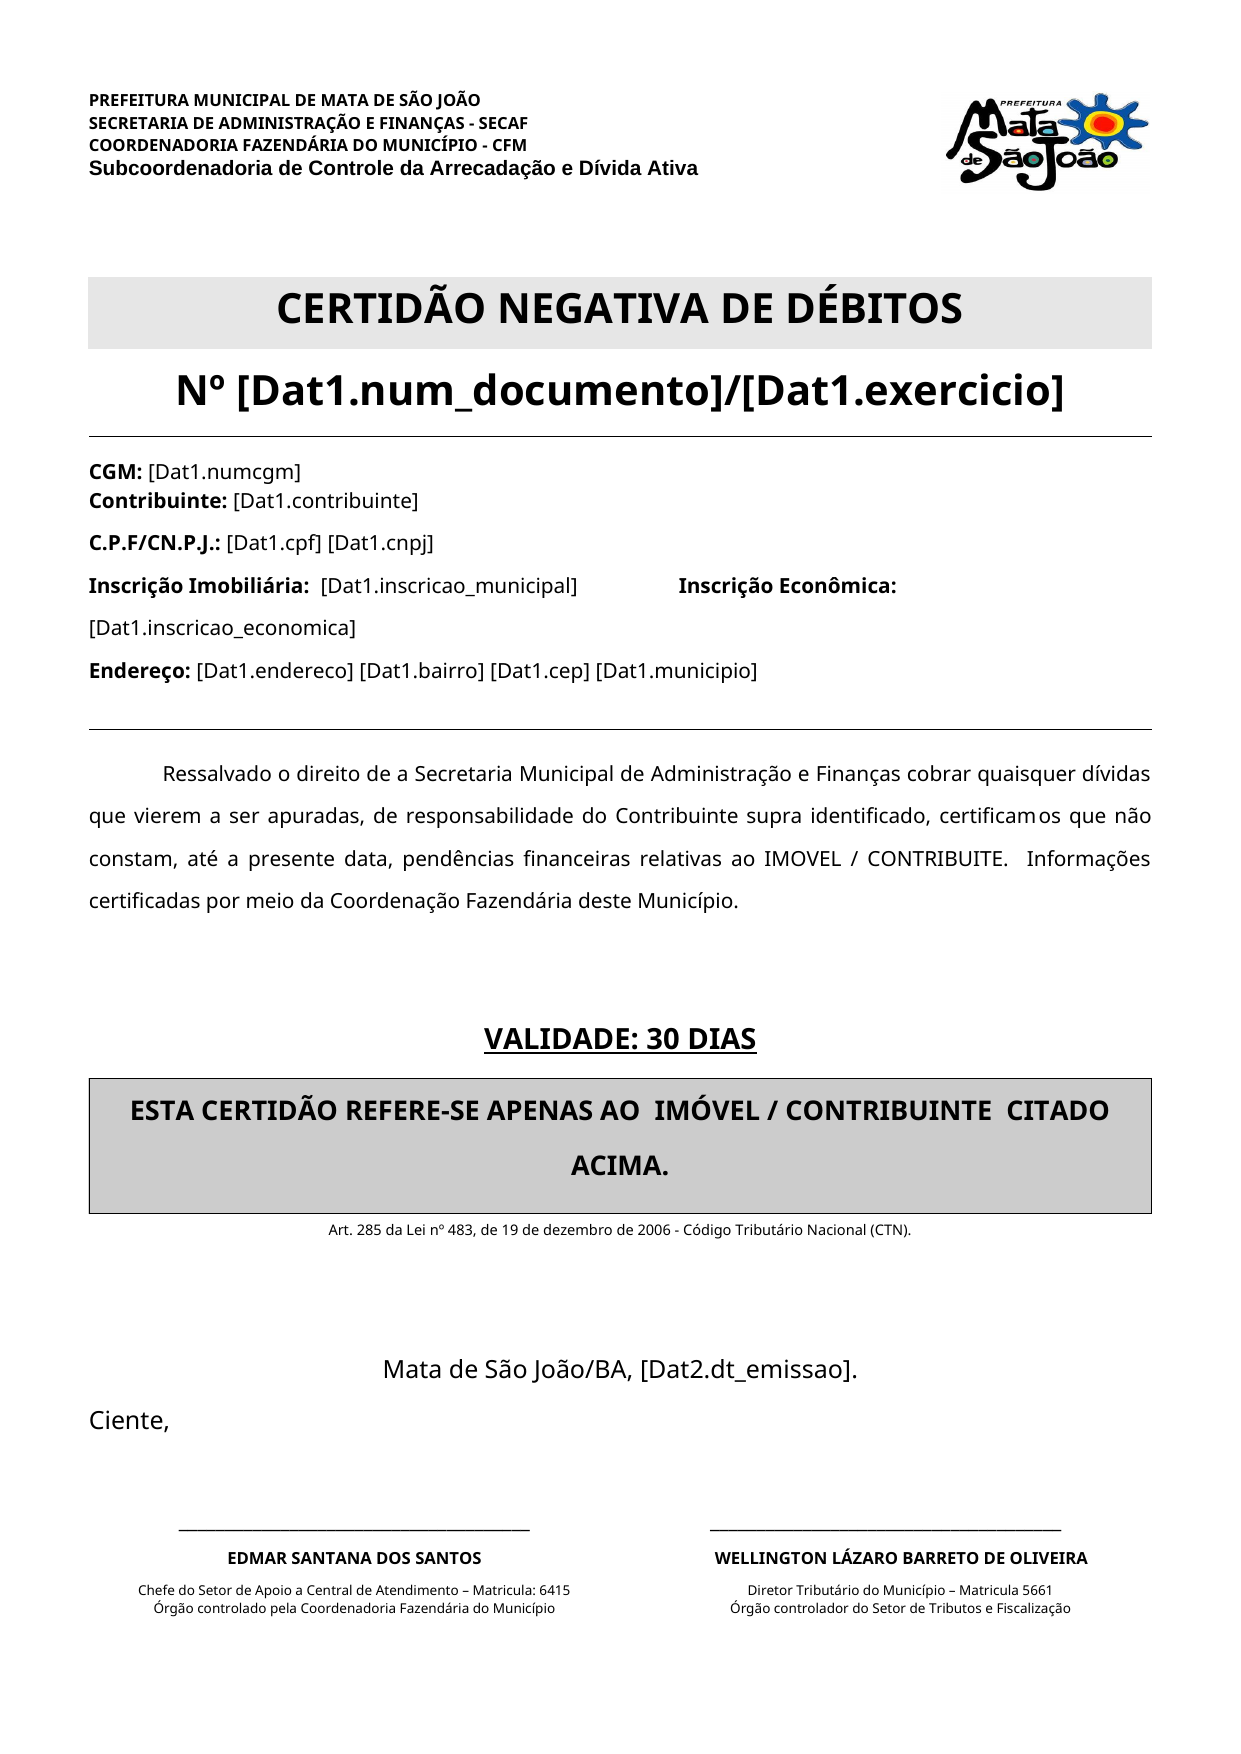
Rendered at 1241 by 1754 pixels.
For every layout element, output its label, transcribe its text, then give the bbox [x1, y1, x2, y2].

subtitle VALIDADE: 30 DIAS [88, 1018, 1152, 1058]
subtitle Nº [Dat1.num_documento]/[Dat1.exercicio] [88, 360, 1152, 417]
table_cell Chefe do Setor de Apoio a Central de Atendimento – Matricula: 6415 Órgão controlado pela Coordenadoria Fazendária do Município [89, 1575, 620, 1623]
table_header ______________________________________ [620, 1484, 1152, 1541]
text Art. 285 da Lei nº 483, de 19 de dezembro de 2006 - Código Tributário Nacional (CTN). [88, 1220, 1152, 1240]
table_header ______________________________________ [89, 1484, 620, 1541]
table_cell EDMAR SANTANA DOS SANTOS [89, 1541, 620, 1575]
text CERTIDÃO NEGATIVA DE DÉBITOS [88, 277, 1152, 336]
text ESTA CERTIDÃO REFERE-SE APENAS AO IMÓVEL / CONTRIBUINTE CITADO ACIMA. [90, 1079, 1151, 1184]
text Contribuinte: [Dat1.contribuinte] [88, 486, 1152, 514]
text Inscrição Imobiliária: [Dat1.inscricao_municipal] Inscrição Econômica: [Dat1.inscricao_economica] [88, 571, 1152, 642]
text C.P.F/CN.P.J.: [Dat1.cpf] [Dat1.cnpj] [88, 528, 1152, 557]
text CGM: [Dat1.numcgm] [88, 457, 1152, 486]
text Mata de São João/BA, [Dat2.dt_emissao]. [88, 1352, 1152, 1386]
text Endereço: [Dat1.endereco] [Dat1.bairro] [Dat1.cep] [Dat1.municipio] [88, 656, 1152, 684]
text Ressalvado o direito de a Secretaria Municipal de Administração e Finanças cobrar quaisquer dívidas que vierem a ser apuradas, de responsabilidade do Contribuinte supra identificado, certificamos que não constam, até a presente data, pendências financeiras relativas ao IMOVEL / CONTRIBUITE. Informações certificadas por meio da Coordenação Fazendária deste Município. [88, 759, 1152, 915]
table_cell Diretor Tributário do Município – Matricula 5661 Órgão controlador do Setor de Tributos e Fiscalização [620, 1575, 1152, 1623]
picture [941, 91, 1150, 194]
table_cell WELLINGTON LÁZARO BARRETO DE OLIVEIRA [620, 1541, 1152, 1575]
text Ciente, [88, 1403, 1152, 1437]
